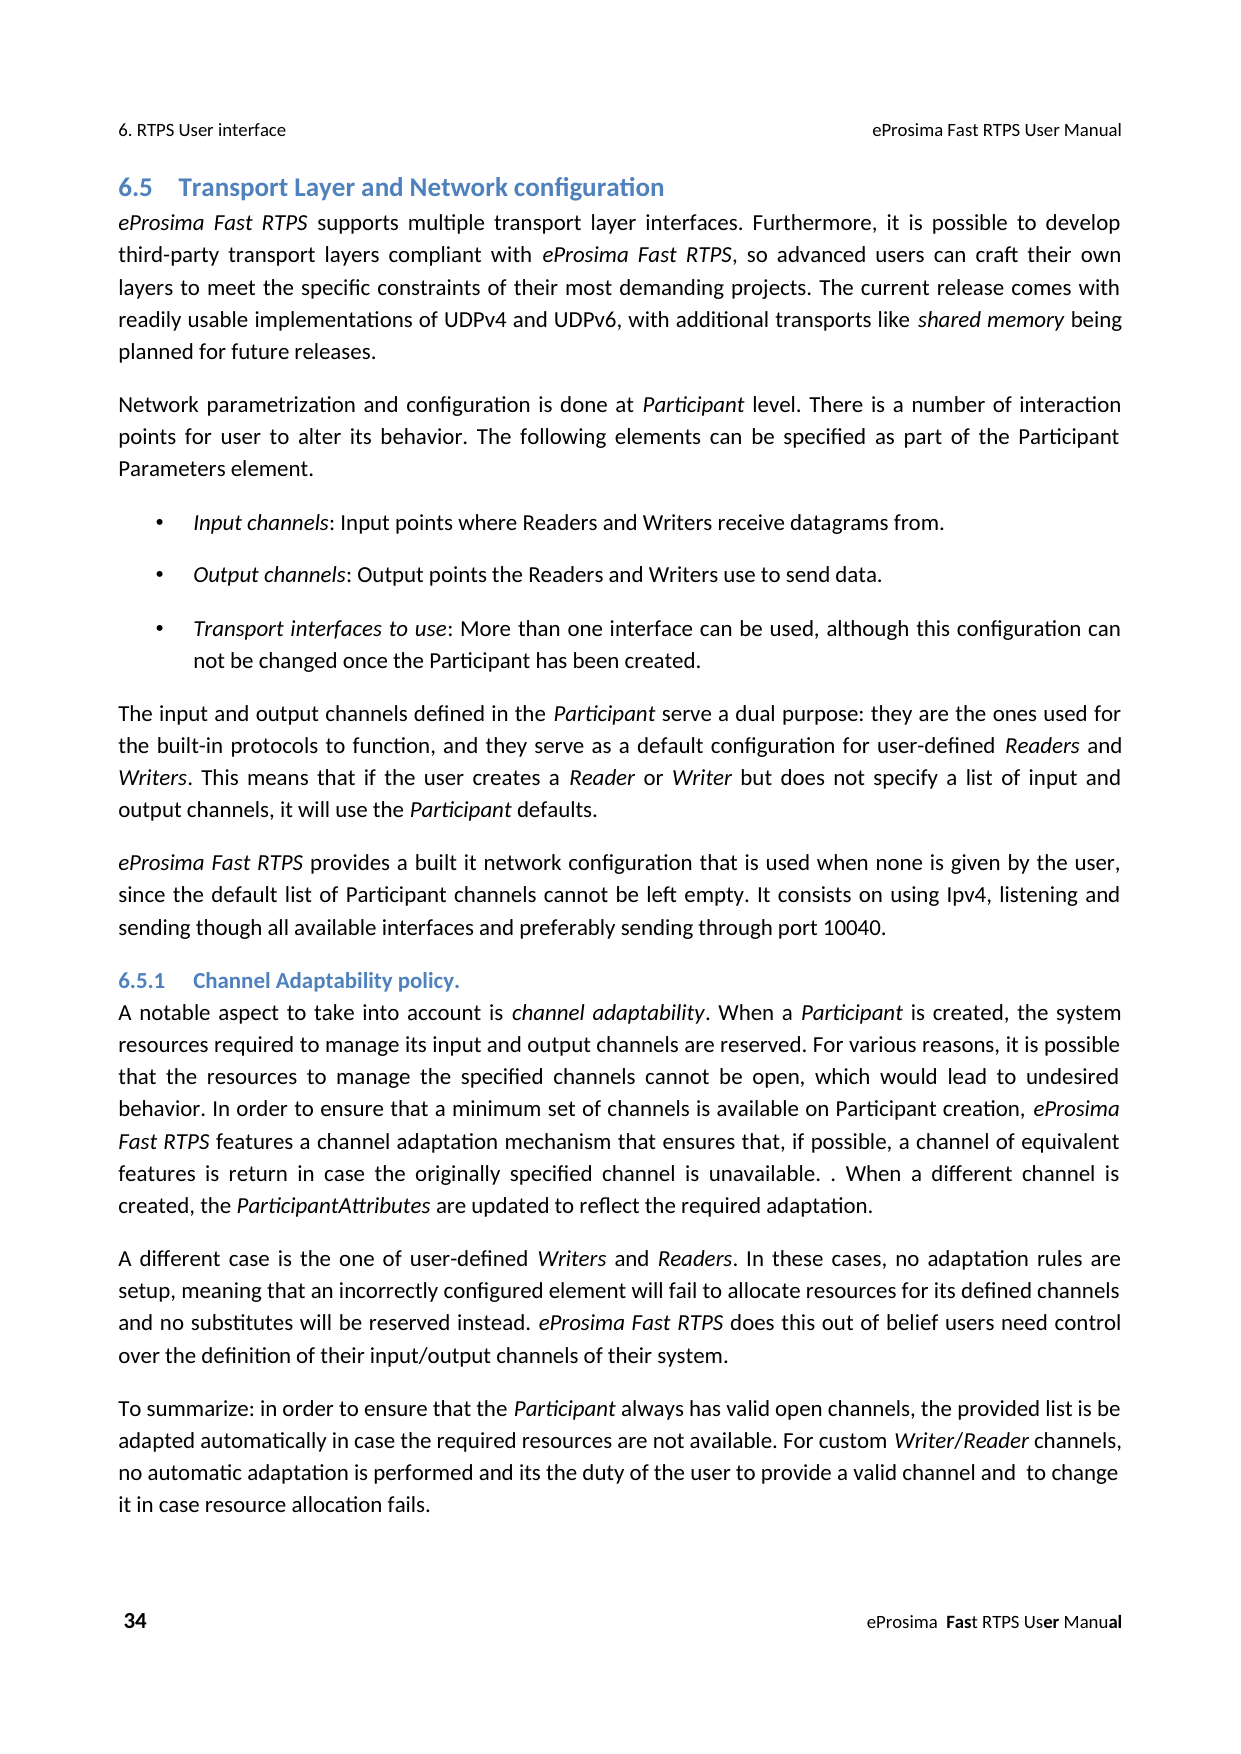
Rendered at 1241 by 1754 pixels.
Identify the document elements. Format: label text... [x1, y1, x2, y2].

text To summarize: in order to ensure that the Participant always has valid open channels, the provided list is be adapted automatically in case the required resources are not available. For custom Writer/Reader channels, no automatic adaptation is performed and its the duty of the user to provide a valid channel and to change it in case resource allocation fails. [118, 1394, 1122, 1518]
text Network parametrization and configuration is done at Participant level. There is a number of interaction points for user to alter its behavior. The following elements can be specified as part of the Participant Parameters element. [118, 390, 1122, 483]
text A different case is the one of user-defined Writers and Readers. In these cases, no adaptation rules are setup, meaning that an incorrectly configured element will fail to allocate resources for its defined channels and no substitutes will be reserved instead. eProsima Fast RTPS does this out of belief users need control over the definition of their input/output channels of their system. [118, 1244, 1122, 1369]
text eProsima Fast RTPS supports multiple transport layer interfaces. Furthermore, it is possible to develop third-party transport layers compliant with eProsima Fast RTPS, so advanced users can craft their own layers to meet the specific constraints of their most demanding projects. The current release comes with readily usable implementations of UDPv4 and UDPv6, with additional transports like shared memory being planned for future releases. [118, 208, 1122, 365]
text The input and output channels defined in the Participant serve a dual purpose: they are the ones used for the built-in protocols to function, and they serve as a default configuration for user-defined Readers and Writers. This means that if the user creates a Reader or Writer but does not specify a list of input and output channels, it will use the Participant defaults. [118, 699, 1122, 823]
list Transport interfaces to use: More than one interface can be used, although this configuration can not be changed once the Participant has been created. [156, 614, 1122, 674]
text A notable aspect to take into account is channel adaptability. When a Participant is created, the system resources required to manage its input and output channels are reserved. For various reasons, it is possible that the resources to manage the specified channels cannot be open, which would lead to undesired behavior. In order to ensure that a minimum set of channels is available on Participant creation, eProsima Fast RTPS features a channel adaptation mechanism that ensures that, if possible, a channel of equivalent features is return in case the originally specified channel is unavailable. . When a different channel is created, the ParticipantAttributes are updated to reflect the required adaptation. [118, 998, 1122, 1219]
subtitle Channel Adaptability policy. [118, 966, 1122, 994]
list Input channels: Input points where Readers and Writers receive datagrams from. [156, 508, 1122, 536]
list Output channels: Output points the Readers and Writers use to send data. [156, 561, 1122, 589]
subtitle Transport Layer and Network configuration [118, 171, 1122, 203]
text eProsima Fast RTPS provides a built it network configuration that is used when none is given by the user, since the default list of Participant channels cannot be left empty. It consists on using Ipv4, listening and sending though all available interfaces and preferably sending through port 10040. [118, 848, 1122, 941]
